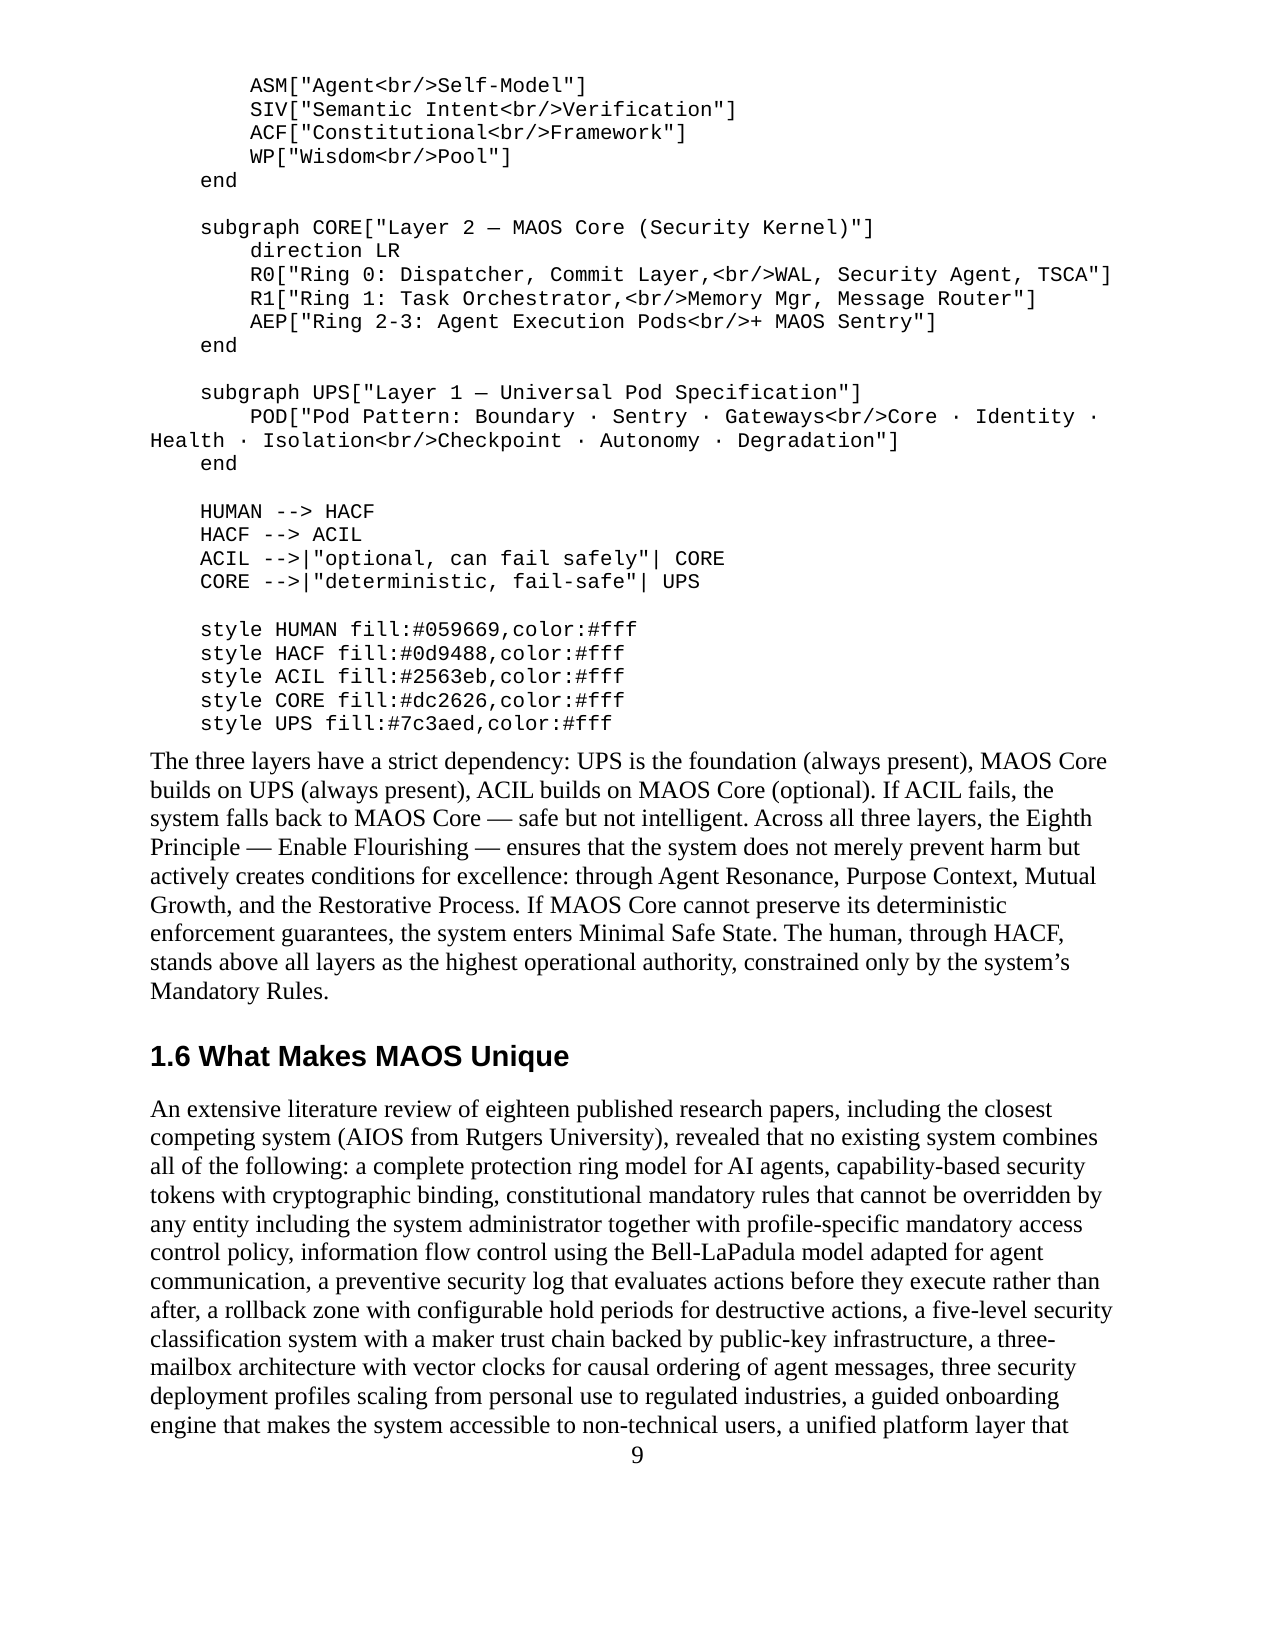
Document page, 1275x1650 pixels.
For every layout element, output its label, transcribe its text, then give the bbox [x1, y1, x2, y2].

text ACIL -->|"optional, can fail safely"| CORE [150, 548, 1125, 572]
text HACF --> ACIL [150, 524, 1125, 548]
text POD["Pod Pattern: Boundary · Sentry · Gateways<br/>Core · Identity · Health · Isolation<br/>Checkpoint · Autonomy · Degradation"] [150, 406, 1125, 453]
text end [150, 335, 1125, 359]
text end [150, 453, 1125, 477]
text style ACIL fill:#2563eb,color:#fff [150, 666, 1125, 690]
text SIV["Semantic Intent<br/>Verification"] [150, 99, 1125, 122]
text style HUMAN fill:#059669,color:#fff [150, 619, 1125, 642]
text subgraph UPS["Layer 1 — Universal Pod Specification"] [150, 382, 1125, 406]
text ASM["Agent<br/>Self-Model"] [150, 75, 1125, 99]
text R0["Ring 0: Dispatcher, Commit Layer,<br/>WAL, Security Agent, TSCA"] [150, 264, 1125, 288]
text CORE -->|"deterministic, fail-safe"| UPS [150, 572, 1125, 595]
text WP["Wisdom<br/>Pool"] [150, 146, 1125, 169]
subtitle 1.6 What Makes MAOS Unique [150, 1039, 1125, 1072]
text style HACF fill:#0d9488,color:#fff [150, 642, 1125, 666]
text ACF["Constitutional<br/>Framework"] [150, 122, 1125, 146]
text AEP["Ring 2-3: Agent Execution Pods<br/>+ MAOS Sentry"] [150, 311, 1125, 335]
text end [150, 169, 1125, 193]
text An extensive literature review of eighteen published research papers, including the closest competing system (AIOS from Rutgers University), revealed that no existing system combines all of the following: a complete protection ring model for AI agents, capability-based security tokens with cryptographic binding, constitutional mandatory rules that cannot be overridden by any entity including the system administrator together with profile-specific mandatory access control policy, information flow control using the Bell-LaPadula model adapted for agent communication, a preventive security log that evaluates actions before they execute rather than after, a rollback zone with configurable hold periods for destructive actions, a five-level security classification system with a maker trust chain backed by public-key infrastructure, a three-mailbox architecture with vector clocks for causal ordering of agent messages, three security deployment profiles scaling from personal use to regulated industries, a guided onboarding engine that makes the system accessible to non-technical users, a unified platform layer that [150, 1094, 1125, 1439]
text subgraph CORE["Layer 2 — MAOS Core (Security Kernel)"] [150, 217, 1125, 241]
text style CORE fill:#dc2626,color:#fff [150, 690, 1125, 713]
text direction LR [150, 241, 1125, 264]
text R1["Ring 1: Task Orchestrator,<br/>Memory Mgr, Message Router"] [150, 288, 1125, 311]
text The three layers have a strict dependency: UPS is the foundation (always present), MAOS Core builds on UPS (always present), ACIL builds on MAOS Core (optional). If ACIL fails, the system falls back to MAOS Core — safe but not intelligent. Across all three layers, the Eighth Principle — Enable Flourishing — ensures that the system does not merely prevent harm but actively creates conditions for excellence: through Agent Resonance, Purpose Context, Mutual Growth, and the Restorative Process. If MAOS Core cannot preserve its deterministic enforcement guarantees, the system enters Minimal Safe State. The human, through HACF, stands above all layers as the highest operational authority, constrained only by the system’s Mandatory Rules. [150, 746, 1125, 1005]
text HUMAN --> HACF [150, 501, 1125, 524]
text style UPS fill:#7c3aed,color:#fff [150, 713, 1125, 737]
